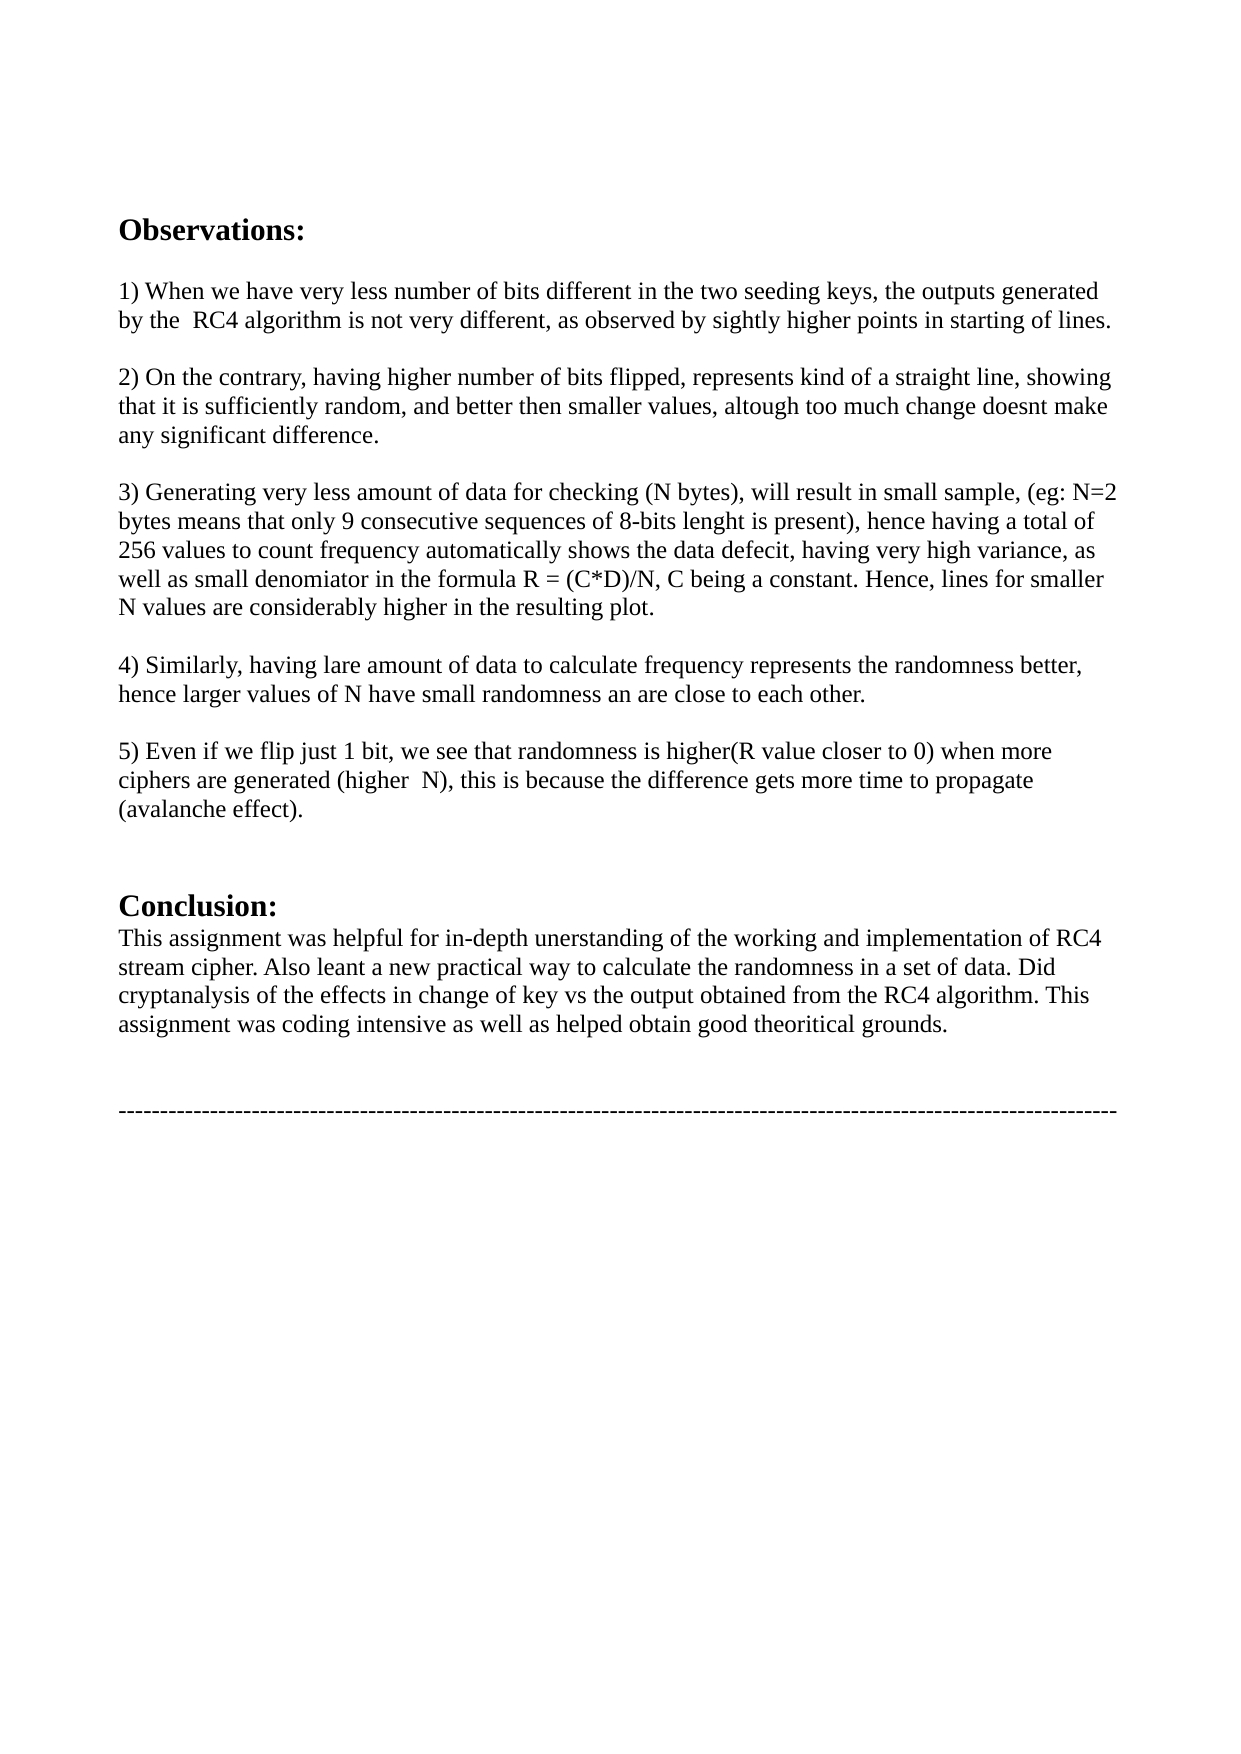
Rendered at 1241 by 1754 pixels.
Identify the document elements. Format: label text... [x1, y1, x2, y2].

text 3) Generating very less amount of data for checking (N bytes), will result in small sample, (eg: N=2 bytes means that only 9 consecutive sequences of 8-bits lenght is present), hence having a total of 256 values to count frequency automatically shows the data defecit, having very high variance, as well as small denomiator in the formula R = (C*D)/N, C being a constant. Hence, lines for smaller N values are considerably higher in the resulting plot. [118, 477, 1122, 621]
text This assignment was helpful for in-depth unerstanding of the working and implementation of RC4 stream cipher. Also leant a new practical way to calculate the randomness in a set of data. Did cryptanalysis of the effects in change of key vs the output obtained from the RC4 algorithm. This assignment was coding intensive as well as helped obtain good theoritical grounds. [118, 923, 1122, 1038]
text 2) On the contrary, having higher number of bits flipped, represents kind of a straight line, showing that it is sufficiently random, and better then smaller values, altough too much change doesnt make any significant difference. [118, 362, 1122, 449]
text 1) When we have very less number of bits different in the two seeding keys, the outputs generated by the RC4 algorithm is not very different, as observed by sightly higher points in starting of lines. [118, 276, 1122, 334]
text ------------------------------------------------------------------------------------------------------------------------ [118, 1096, 1122, 1124]
text Conclusion: [118, 887, 1122, 923]
text 5) Even if we flip just 1 bit, we see that randomness is higher(R value closer to 0) when more ciphers are generated (higher N), this is because the difference gets more time to propagate (avalanche effect). [118, 736, 1122, 822]
text 4) Similarly, having lare amount of data to calculate frequency represents the randomness better, hence larger values of N have small randomness an are close to each other. [118, 650, 1122, 707]
text Observations: [118, 212, 1122, 247]
